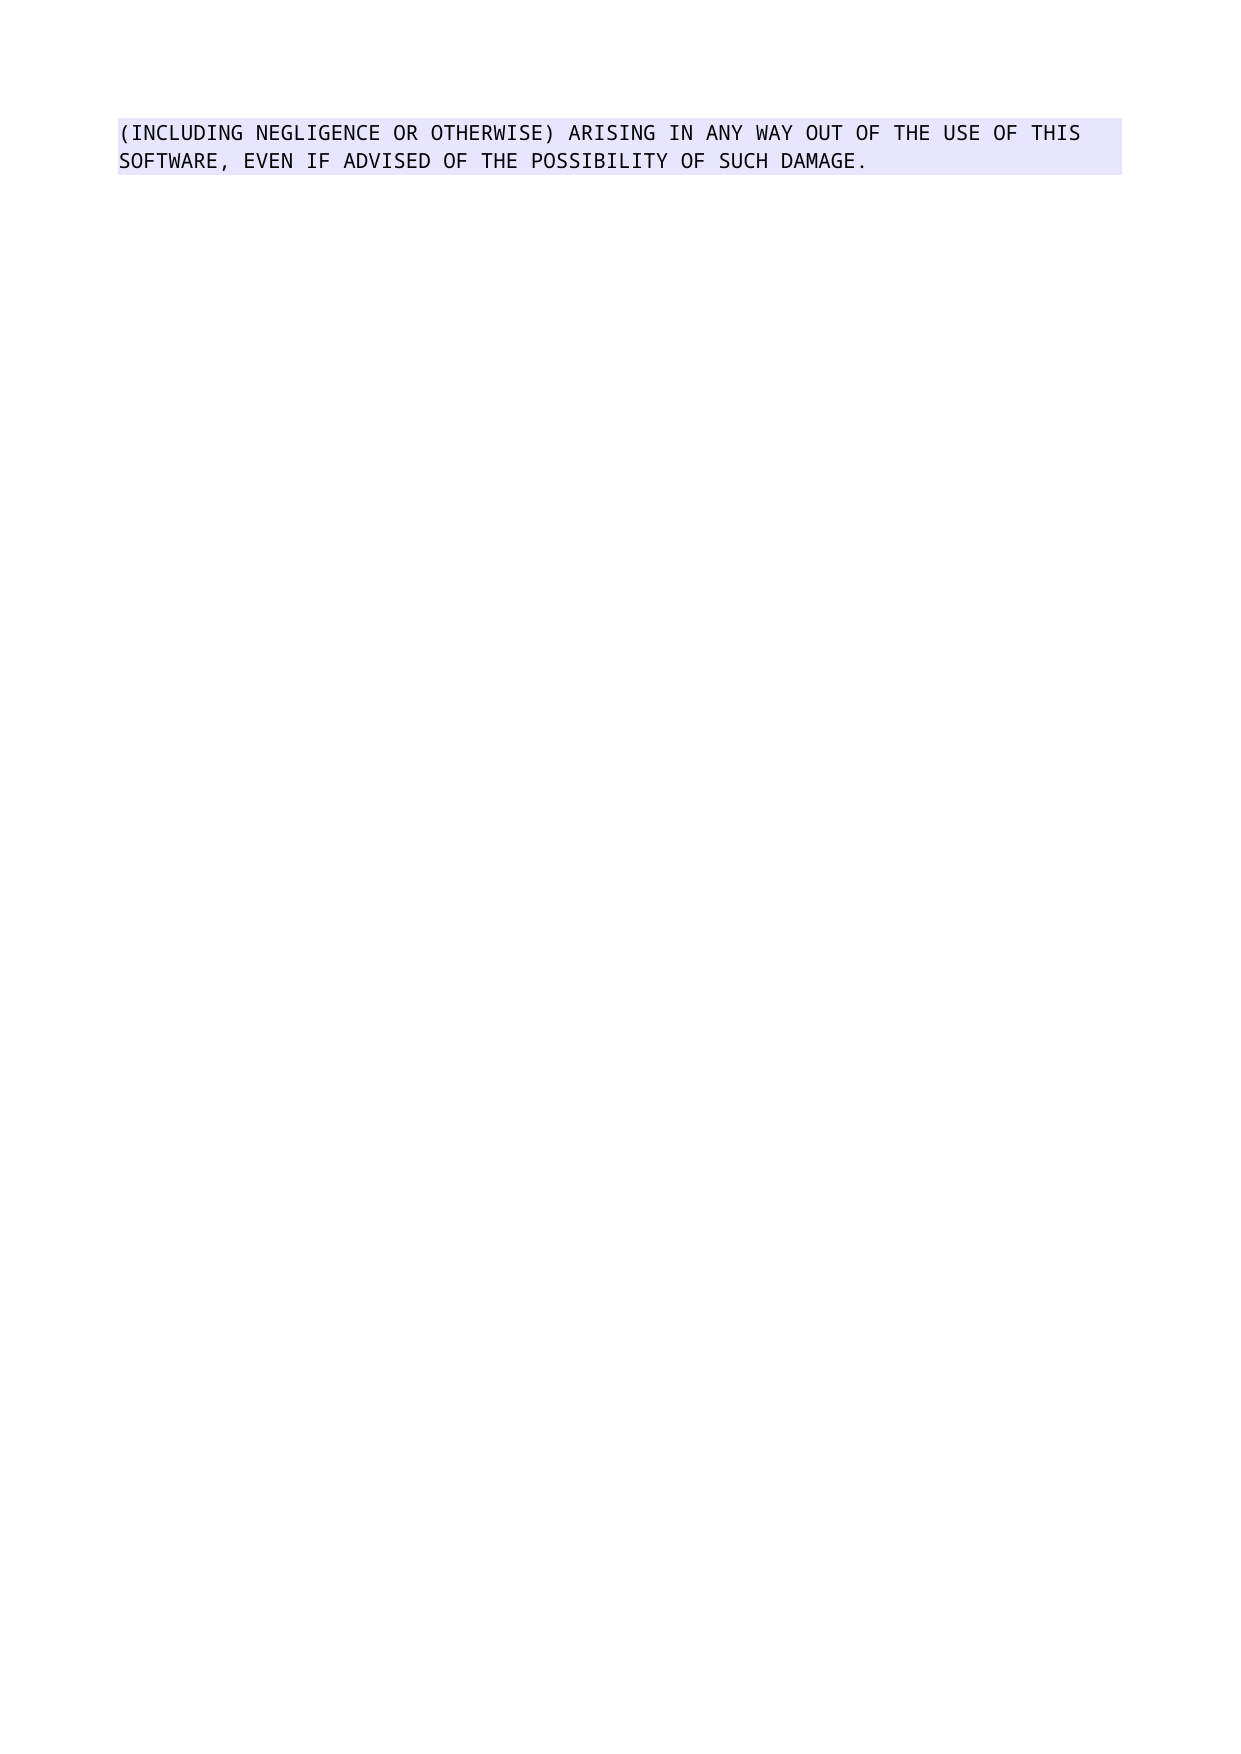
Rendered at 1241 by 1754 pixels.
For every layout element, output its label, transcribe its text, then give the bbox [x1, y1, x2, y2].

text SOFTWARE, EVEN IF ADVISED OF THE POSSIBILITY OF SUCH DAMAGE. [118, 147, 1122, 175]
text (INCLUDING NEGLIGENCE OR OTHERWISE) ARISING IN ANY WAY OUT OF THE USE OF THIS [118, 118, 1122, 147]
